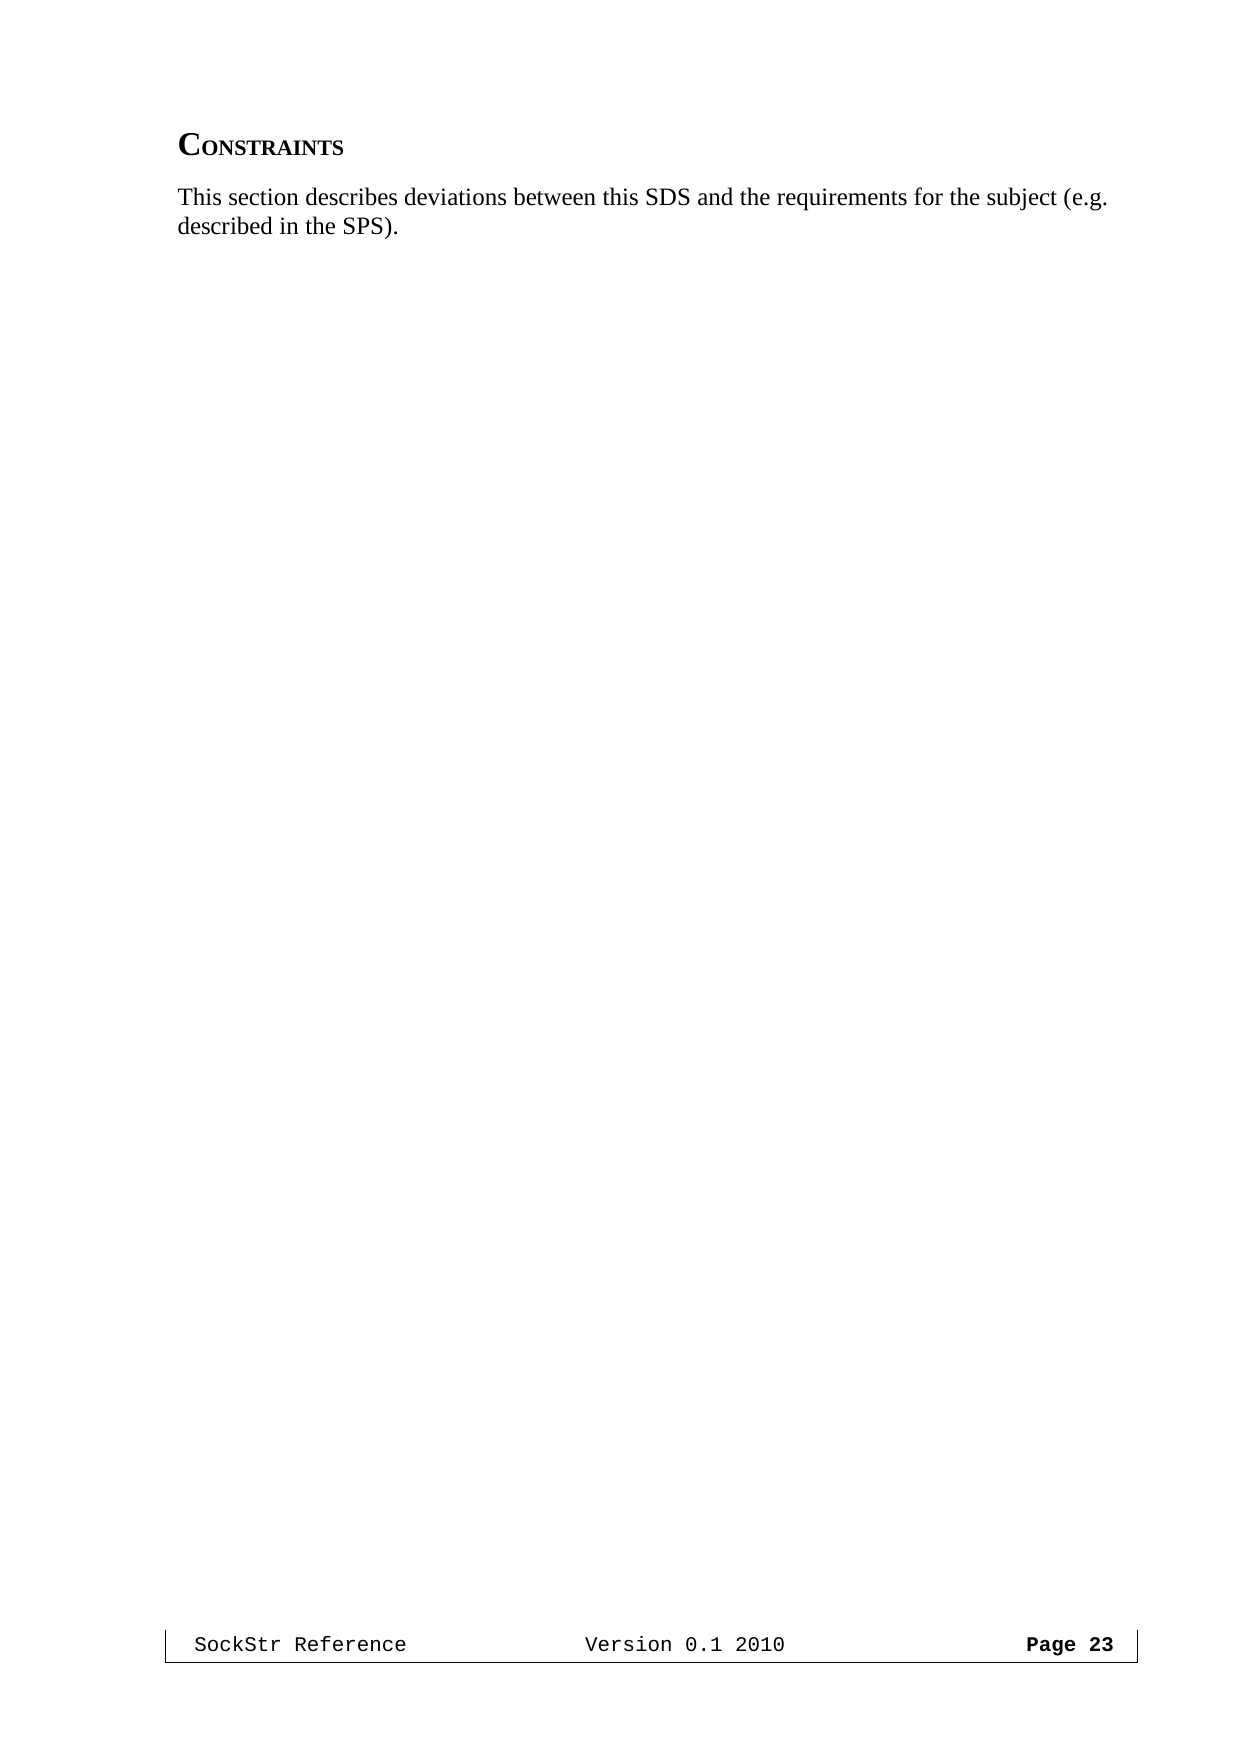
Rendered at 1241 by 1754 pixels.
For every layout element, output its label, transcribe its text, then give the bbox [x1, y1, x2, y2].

subtitle Constraints [177, 124, 1122, 163]
text This section describes deviations between this SDS and the requirements for the subject (e.g. described in the SPS). [177, 182, 1122, 240]
